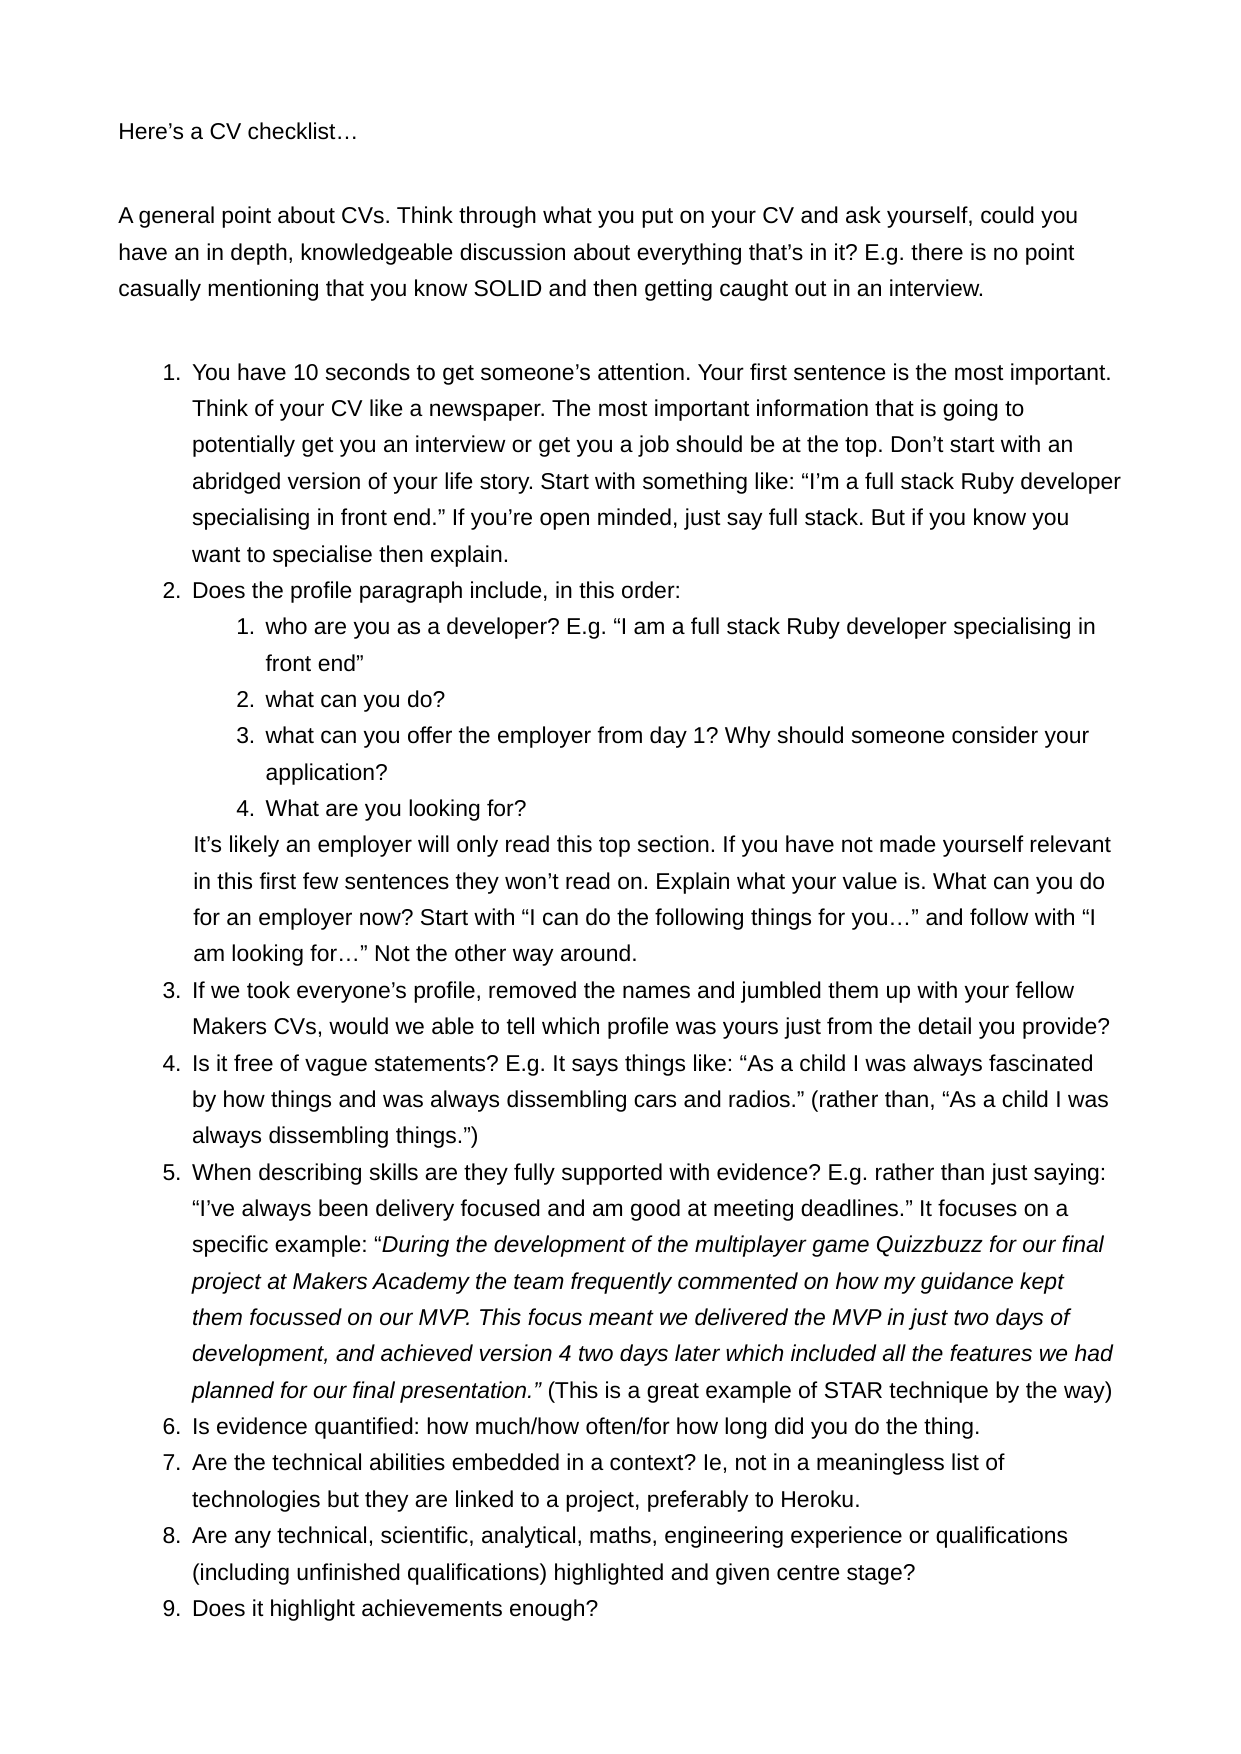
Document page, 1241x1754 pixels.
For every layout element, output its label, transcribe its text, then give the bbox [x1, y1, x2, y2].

list what can you do? [236, 686, 1122, 712]
list Is it free of vague statements? E.g. It says things like: “As a child I was always fascinated by how things and was always dissembling cars and radios.” (rather than, “As a child I was always dissembling things.”) [162, 1049, 1122, 1148]
list Does it highlight achievements enough? [162, 1595, 1122, 1621]
list Is evidence quantified: how much/how often/for how long did you do the thing. [162, 1413, 1122, 1439]
list Does the profile paragraph include, in this order: [162, 577, 1122, 603]
list What are you looking for? [236, 795, 1122, 821]
list You have 10 seconds to get someone’s attention. Your first sentence is the most important. Think of your CV like a newspaper. The most important information that is going to potentially get you an interview or get you a job should be at the top. Don’t start with an abridged version of your life story. Start with something like: “I’m a full stack Ruby developer specialising in front end.” If you’re open minded, just say full stack. But if you know you want to specialise then explain. [162, 359, 1122, 567]
list Are the technical abilities embedded in a context? Ie, not in a meaningless list of technologies but they are linked to a project, preferably to Heroku. [162, 1449, 1122, 1512]
text A general point about CVs. Think through what you put on your CV and ask yourself, could you have an in depth, knowledgeable discussion about everything that’s in it? E.g. there is no point casually mentioning that you know SOLID and then getting caught out in an interview. [118, 202, 1122, 301]
text Here’s a CV checklist… [118, 118, 1122, 144]
list who are you as a developer? E.g. “I am a full stack Ruby developer specialising in front end” [236, 613, 1122, 676]
text It’s likely an employer will only read this top section. If you have not made yourself relevant in this first few sentences they won’t read on. Explain what your value is. What can you do for an employer now? Start with “I can do the following things for you…” and follow with “I am looking for…” Not the other way around. [193, 831, 1122, 967]
list Are any technical, scientific, analytical, maths, engineering experience or qualifications (including unfinished qualifications) highlighted and given centre stage? [162, 1522, 1122, 1585]
list When describing skills are they fully supported with evidence? E.g. rather than just saying: “I’ve always been delivery focused and am good at meeting deadlines.” It focuses on a specific example: “During the development of the multiplayer game Quizzbuzz for our final project at Makers Academy the team frequently commented on how my guidance kept them focussed on our MVP. This focus meant we delivered the MVP in just two days of development, and achieved version 4 two days later which included all the features we had planned for our final presentation.” (This is a great example of STAR technique by the way) [162, 1158, 1122, 1403]
list If we took everyone’s profile, removed the names and jumbled them up with your fellow Makers CVs, would we able to tell which profile was yours just from the detail you provide? [162, 977, 1122, 1039]
list what can you offer the employer from day 1? Why should someone consider your application? [236, 722, 1122, 785]
